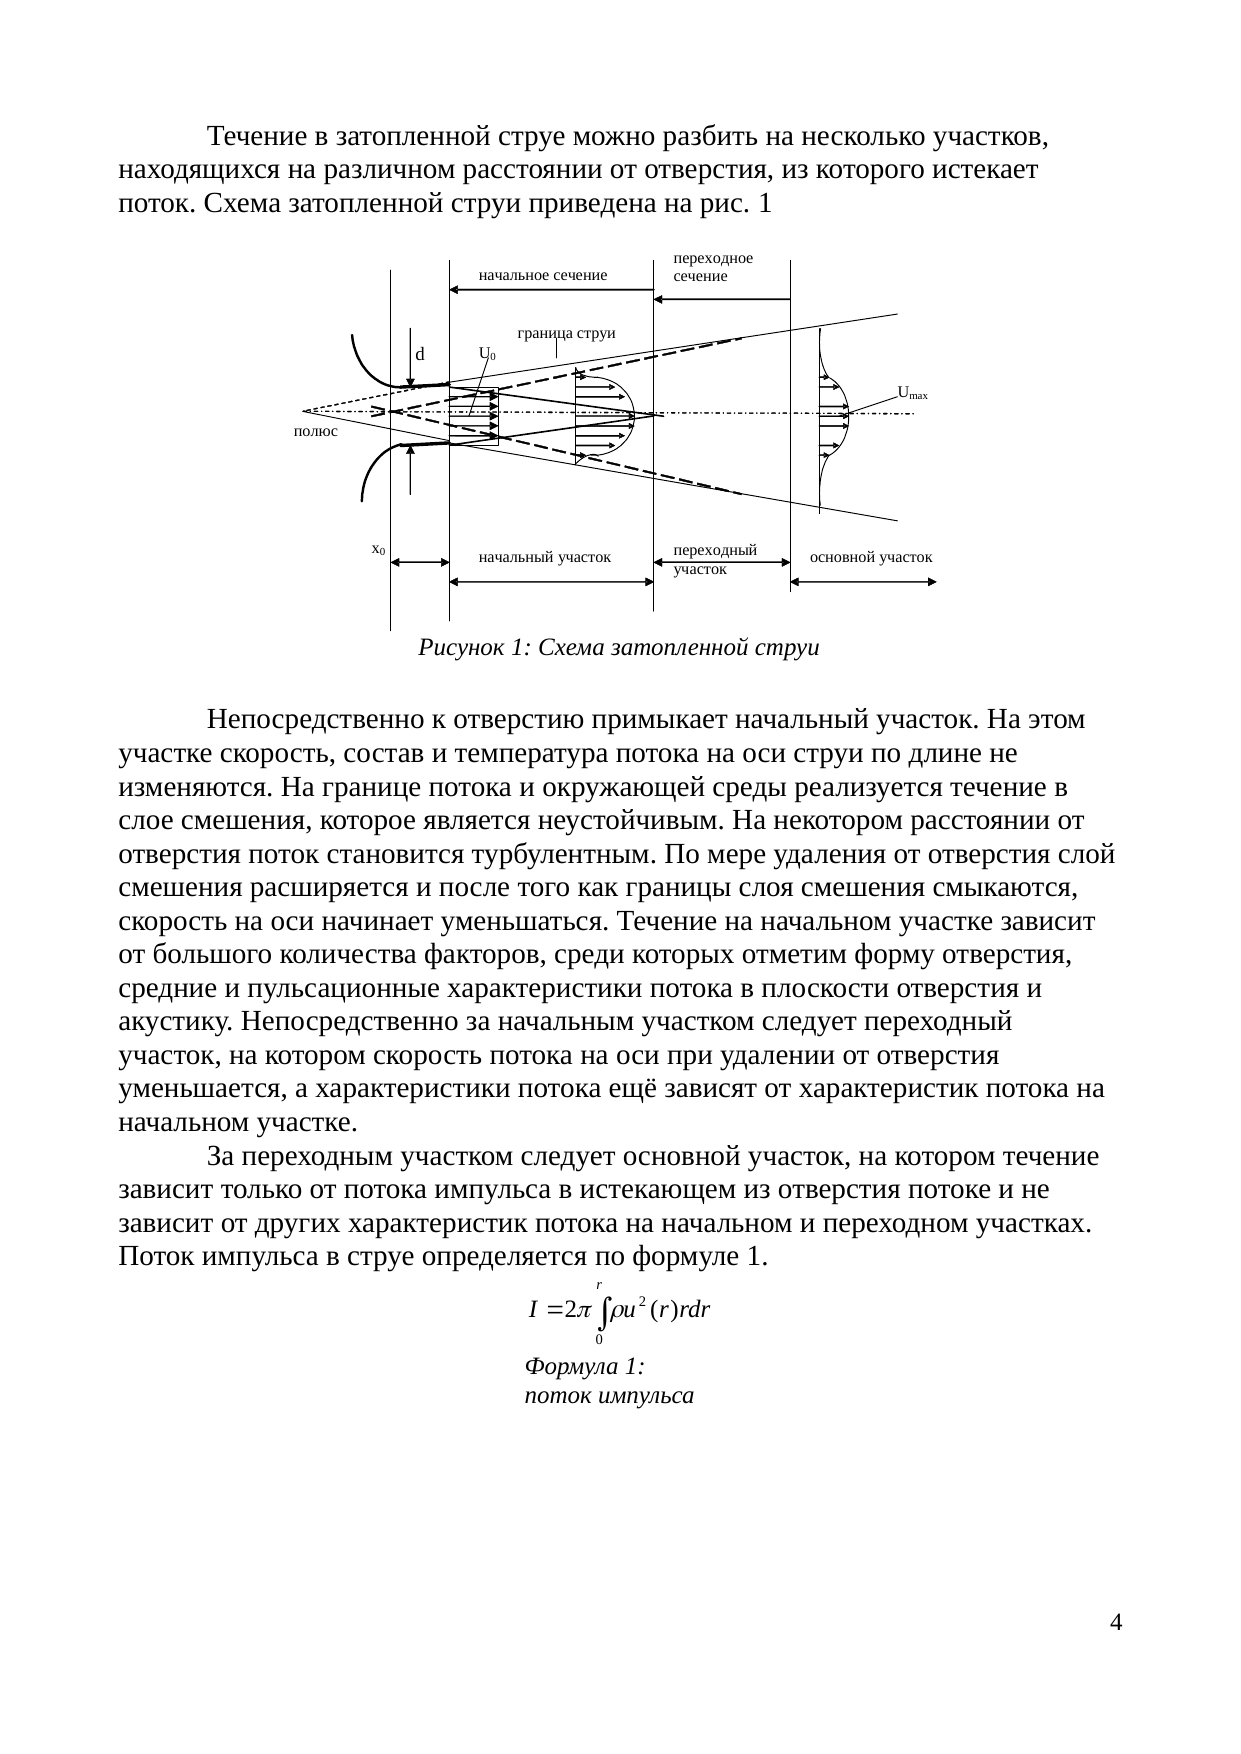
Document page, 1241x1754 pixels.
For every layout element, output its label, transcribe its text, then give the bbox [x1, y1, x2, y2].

text За переходным участком следует основной участок, на котором течение зависит только от потока импульса в истекающем из отверстия потоке и не зависит от других характеристик потока на начальном и переходном участках. Поток импульса в струе определяется по формуле 1. [118, 1138, 1122, 1272]
text Рисунок 1: Схема затопленной струи [284, 244, 956, 660]
text Течение в затопленной струе можно разбить на несколько участков, находящихся на различном расстоянии от отверстия, из которого истекает поток. Схема затопленной струи приведена на рис. 1 [118, 118, 1122, 219]
text Формула 1: поток импульса [524, 1284, 716, 1409]
text Непосредственно к отверстию примыкает начальный участок. На этом участке скорость, состав и температура потока на оси струи по длине не изменяются. На границе потока и окружающей среды реализуется течение в слое смешения, которое является неустойчивым. На некотором расстоянии от отверстия поток становится турбулентным. По мере удаления от отверстия слой смешения расширяется и после того как границы слоя смешения смыкаются, скорость на оси начинает уменьшаться. Течение на начальном участке зависит от большого количества факторов, среди которых отметим форму отверстия, средние и пульсационные характеристики потока в плоскости отверстия и акустику. Непосредственно за начальным участком следует переходный участок, на котором скорость потока на оси при удалении от отверстия уменьшается, а характеристики потока ещё зависят от характеристик потока на начальном участке. [118, 702, 1122, 1138]
